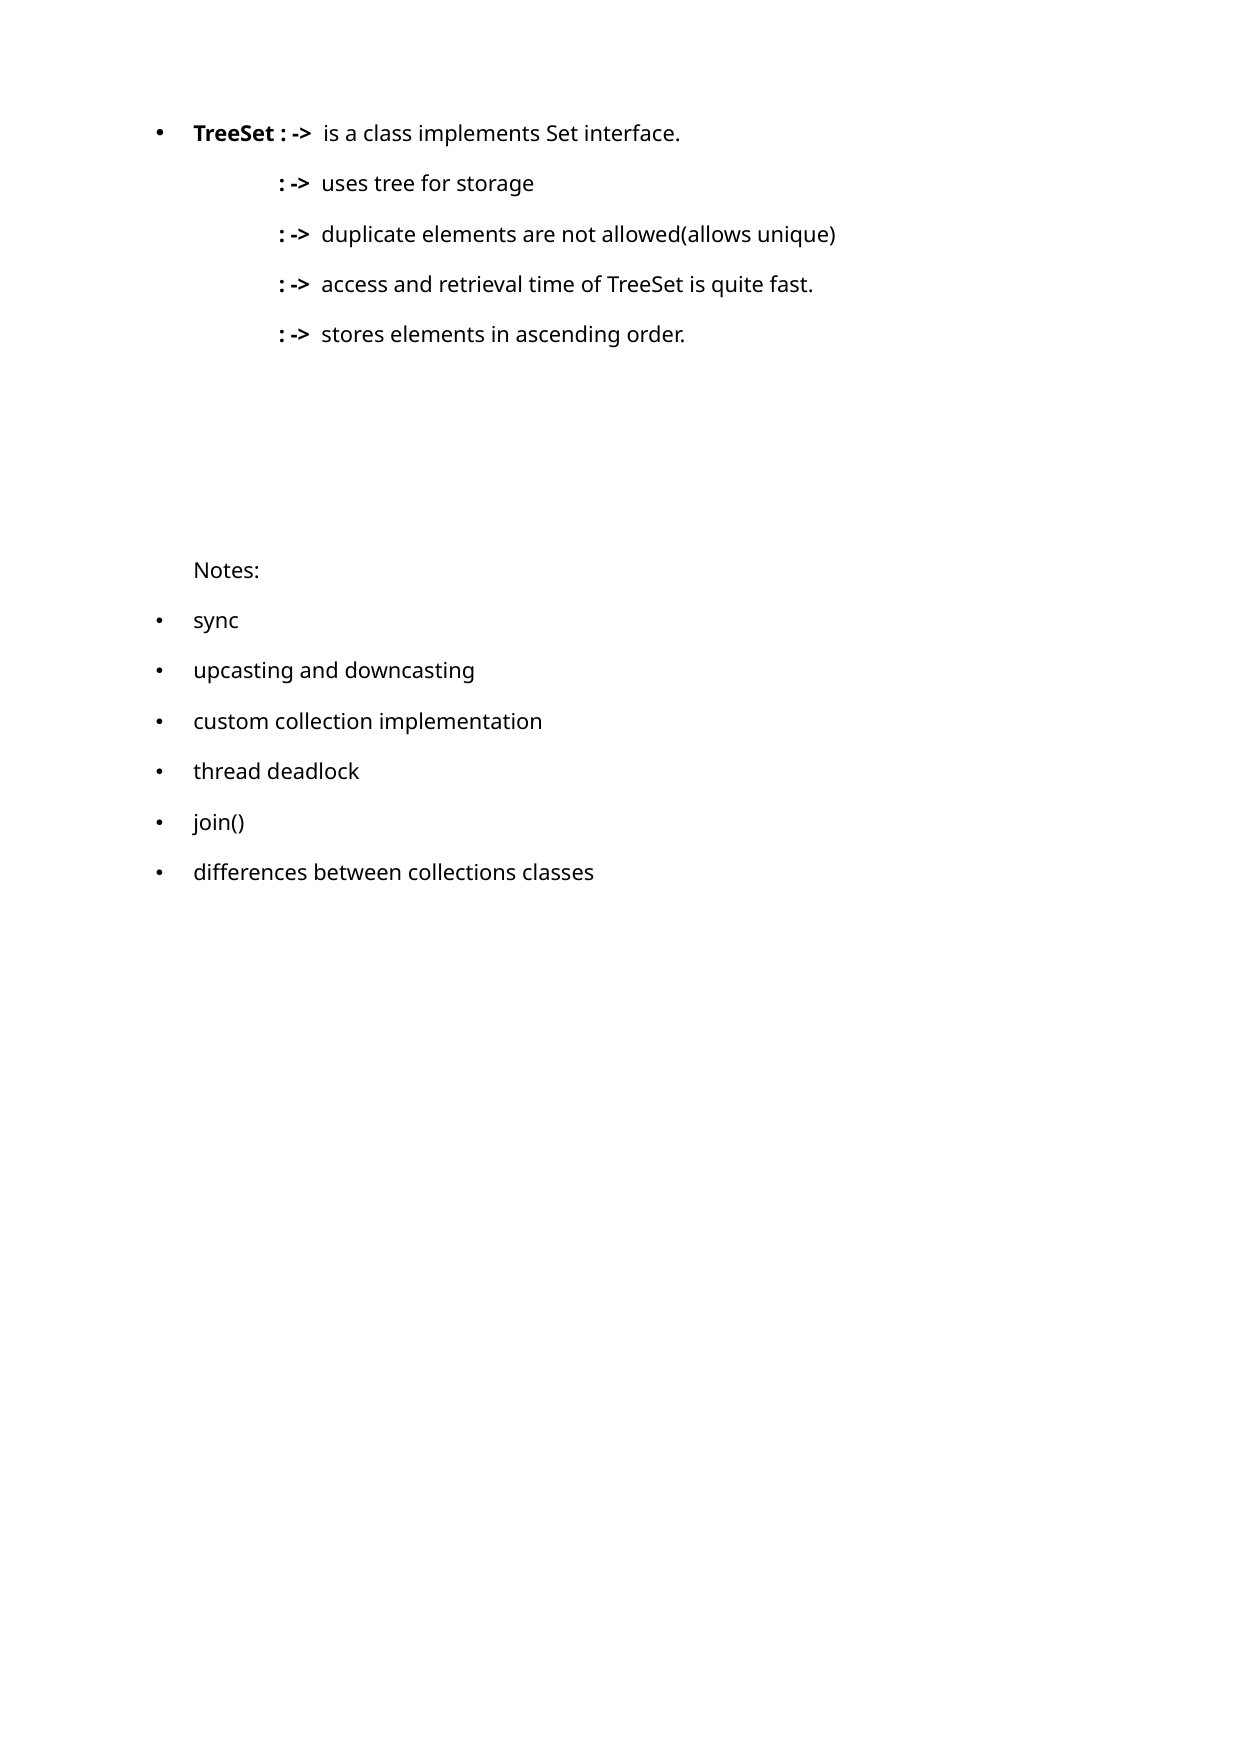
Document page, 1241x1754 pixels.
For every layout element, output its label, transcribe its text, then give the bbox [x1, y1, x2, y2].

list thread deadlock [156, 756, 1122, 786]
list TreeSet : -> is a class implements Set interface. [156, 118, 1122, 148]
list custom collection implementation [156, 706, 1122, 736]
list sync [156, 605, 1122, 635]
list upcasting and downcasting [156, 656, 1122, 685]
list Notes: [156, 555, 1122, 585]
list join() [156, 806, 1122, 836]
list : -> access and retrieval time of TreeSet is quite fast. [156, 269, 1122, 299]
list : -> duplicate elements are not allowed(allows unique) [156, 219, 1122, 248]
list : -> uses tree for storage [156, 168, 1122, 198]
list : -> stores elements in ascending order. [156, 319, 1122, 349]
list differences between collections classes [156, 857, 1122, 887]
